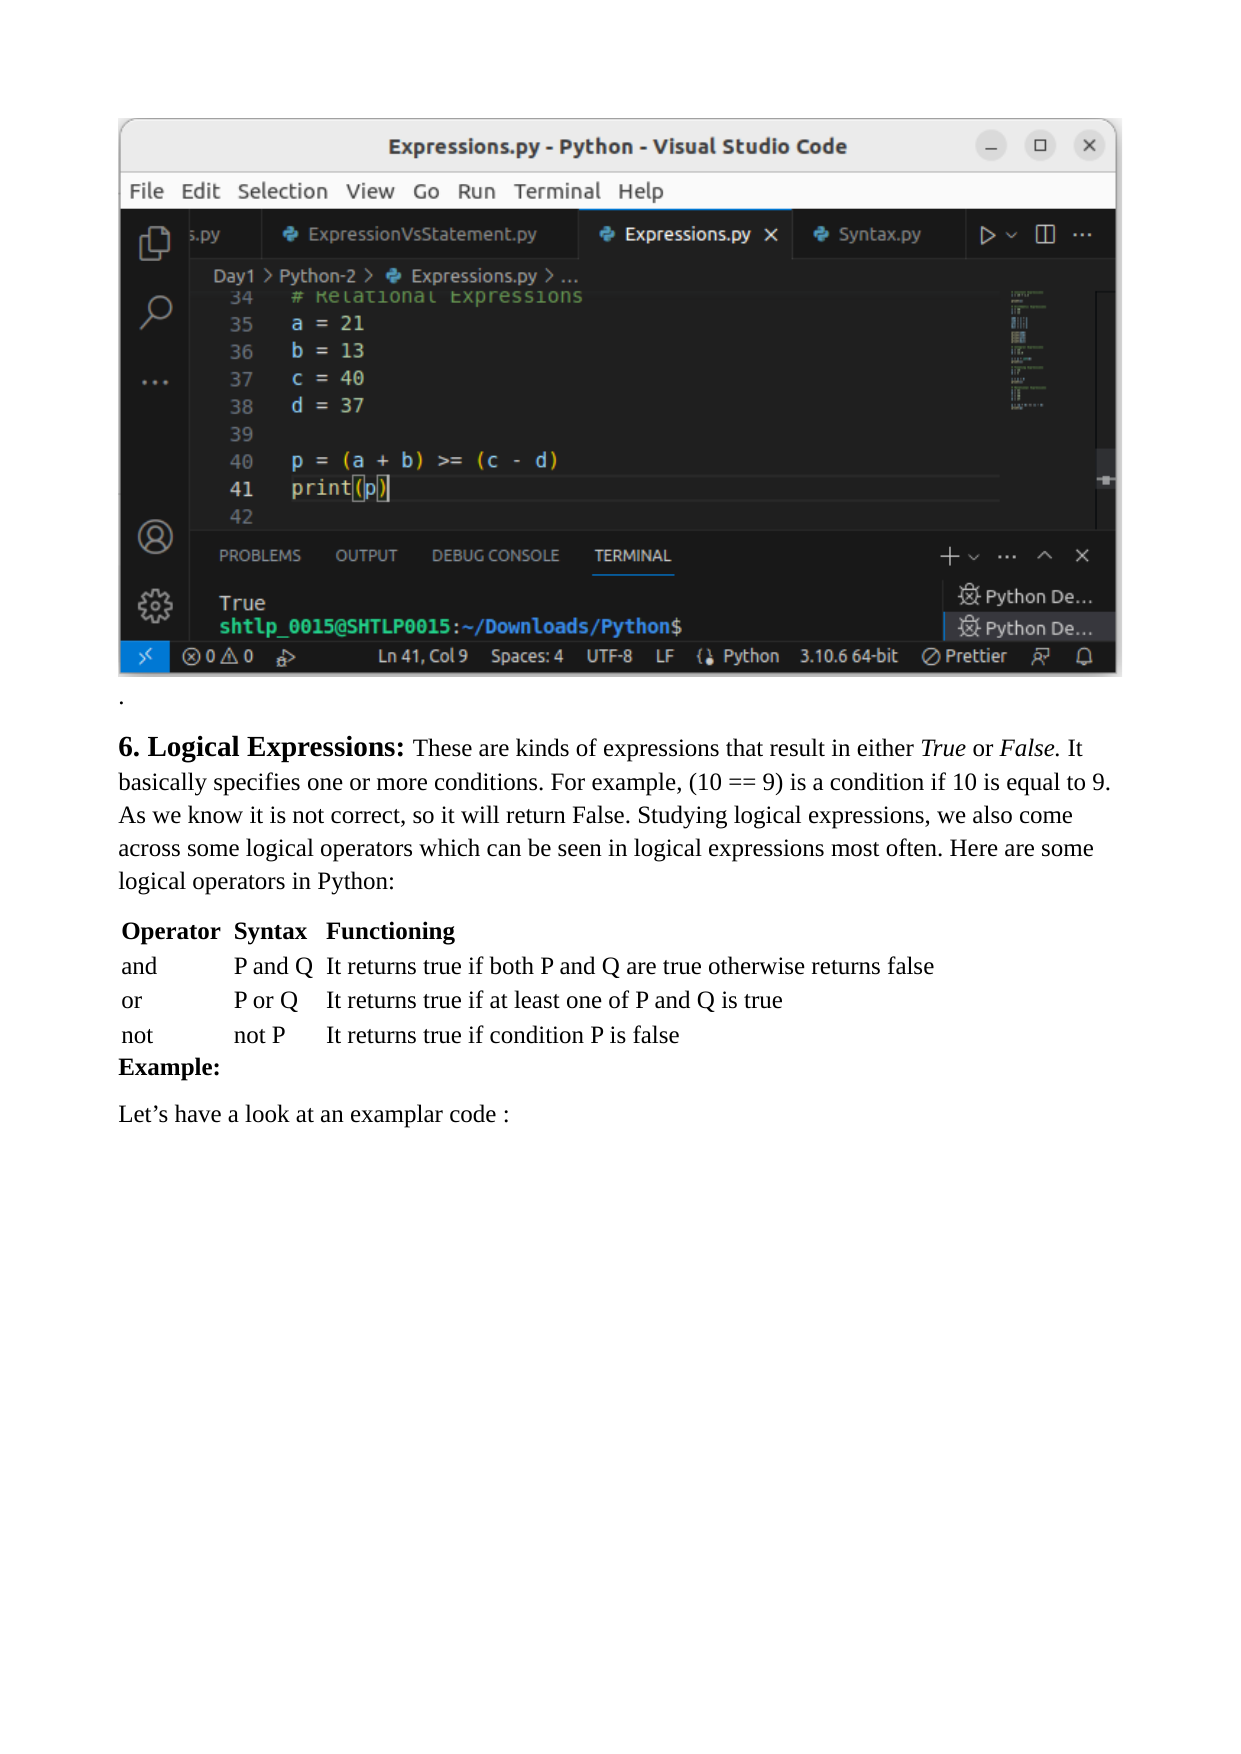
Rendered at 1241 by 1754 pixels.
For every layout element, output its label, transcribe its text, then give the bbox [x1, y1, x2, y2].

table_cell not [118, 1017, 231, 1052]
table_cell and [118, 948, 231, 983]
text Example: [118, 1052, 1122, 1081]
table_cell not P [231, 1017, 323, 1052]
table_cell or [118, 983, 231, 1017]
table_header Functioning [323, 914, 946, 948]
table_cell P and Q [231, 948, 323, 983]
picture [118, 118, 1123, 677]
table_header Syntax [231, 914, 323, 948]
table_cell It returns true if condition P is false [323, 1017, 946, 1052]
table_cell P or Q [231, 983, 323, 1017]
table_cell It returns true if both P and Q are true otherwise returns false [323, 948, 946, 983]
table_cell It returns true if at least one of P and Q is true [323, 983, 946, 1017]
text 6. Logical Expressions: These are kinds of expressions that result in either True or False. It basically specifies one or more conditions. For example, (10 == 9) is a condition if 10 is equal to 9. As we know it is not correct, so it will return False. Studying logical expressions, we also come across some logical operators which can be seen in logical expressions most often. Here are some logical operators in Python: [118, 729, 1122, 894]
text . [118, 677, 1122, 710]
table_header Operator [118, 914, 231, 948]
text Let’s have a look at an examplar code : [118, 1099, 1122, 1128]
